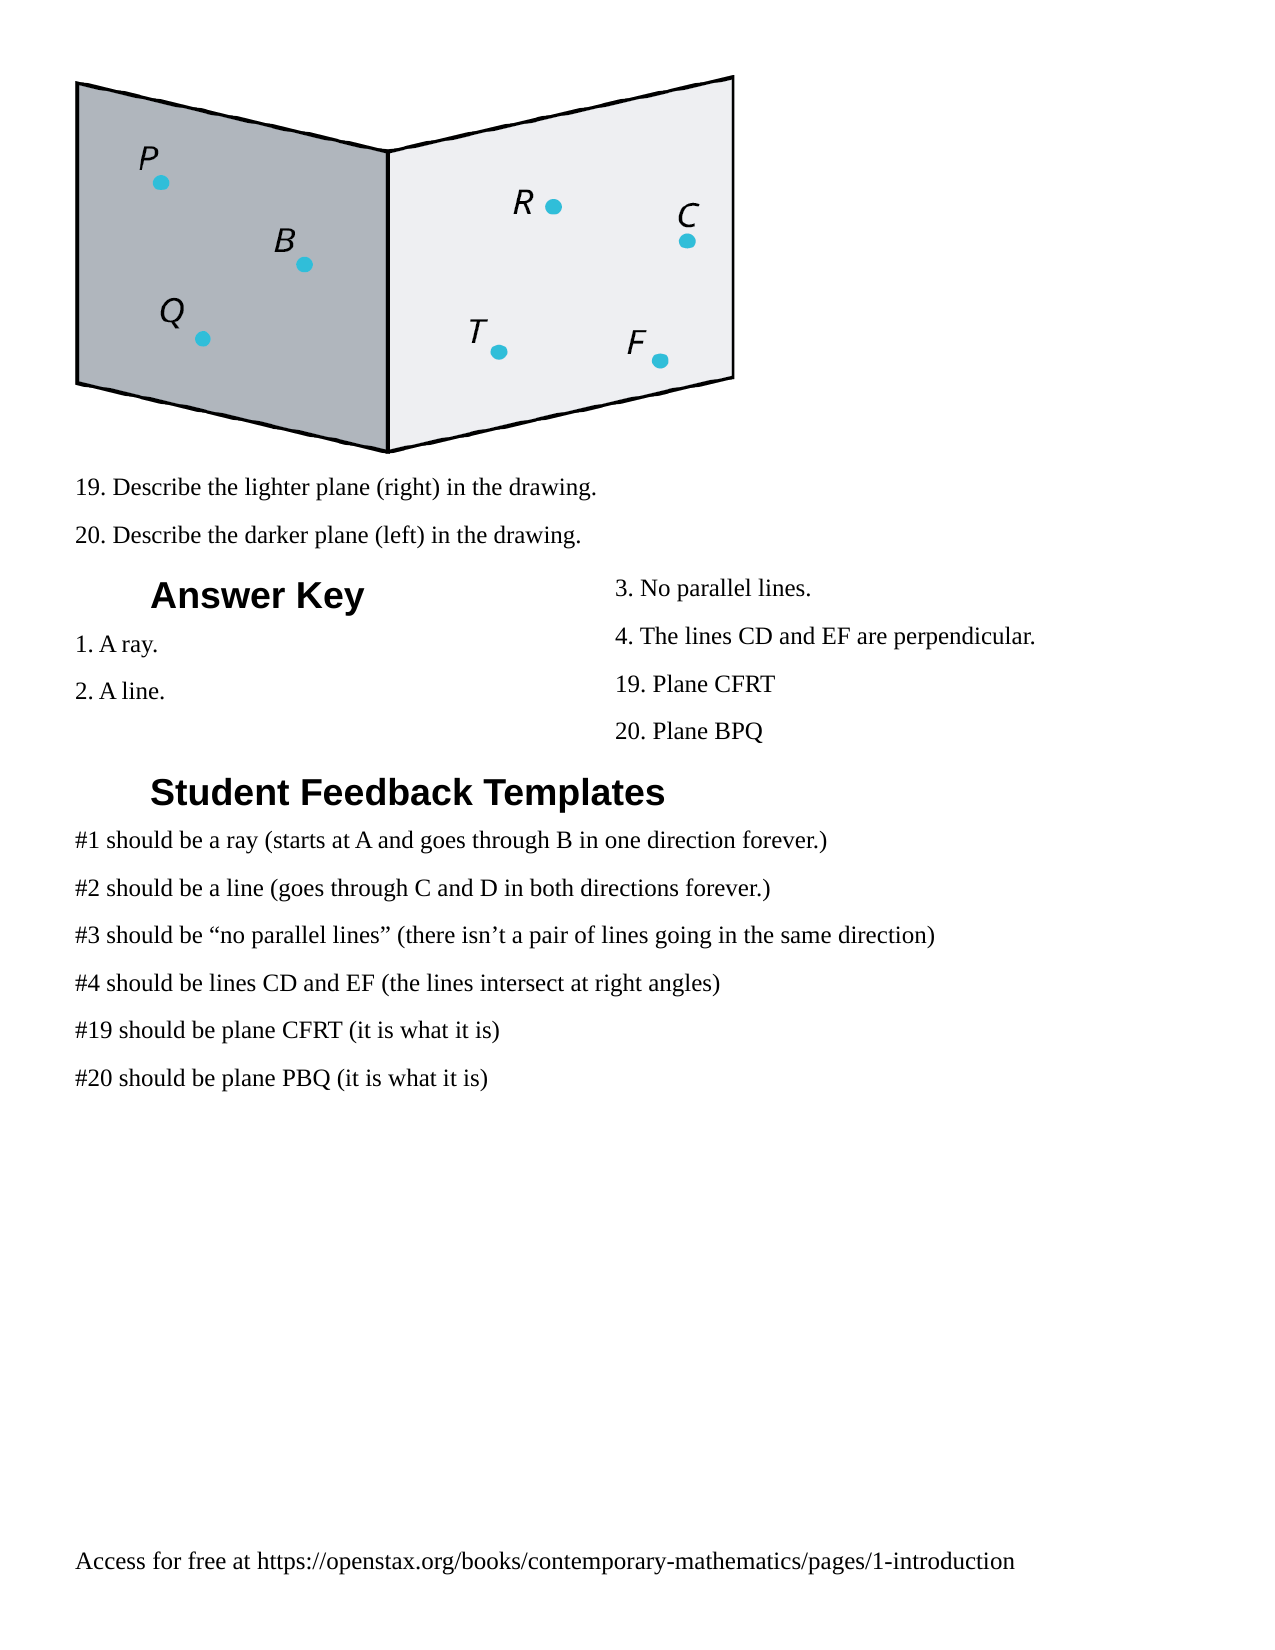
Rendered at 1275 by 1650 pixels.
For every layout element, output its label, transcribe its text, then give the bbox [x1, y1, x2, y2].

text #2 should be a line (goes through C and D in both directions forever.) [75, 873, 1125, 901]
text 19. Describe the lighter plane (right) in the drawing. [75, 472, 1125, 501]
picture [75, 75, 735, 454]
text 3. No parallel lines. [615, 573, 1125, 602]
text 1. A ray. [75, 629, 585, 657]
text #19 should be plane CFRT (it is what it is) [75, 1016, 1125, 1044]
text #4 should be lines CD and EF (the lines intersect at right angles) [75, 968, 1125, 997]
text 19. Plane CFRT [615, 669, 1125, 697]
text #1 should be a ray (starts at A and goes through B in one direction forever.) [75, 825, 1125, 854]
subtitle Student Feedback Templates [75, 770, 1125, 813]
subtitle Answer Key [75, 573, 585, 617]
text #3 should be “no parallel lines” (there isn’t a pair of lines going in the same direction) [75, 920, 1125, 949]
text 20. Plane BPQ [615, 716, 1125, 745]
text 4. The lines CD and EF are perpendicular. [615, 621, 1125, 650]
text 2. A line. [75, 676, 585, 705]
text 20. Describe the darker plane (left) in the drawing. [75, 520, 1125, 549]
text #20 should be plane PBQ (it is what it is) [75, 1063, 1125, 1092]
